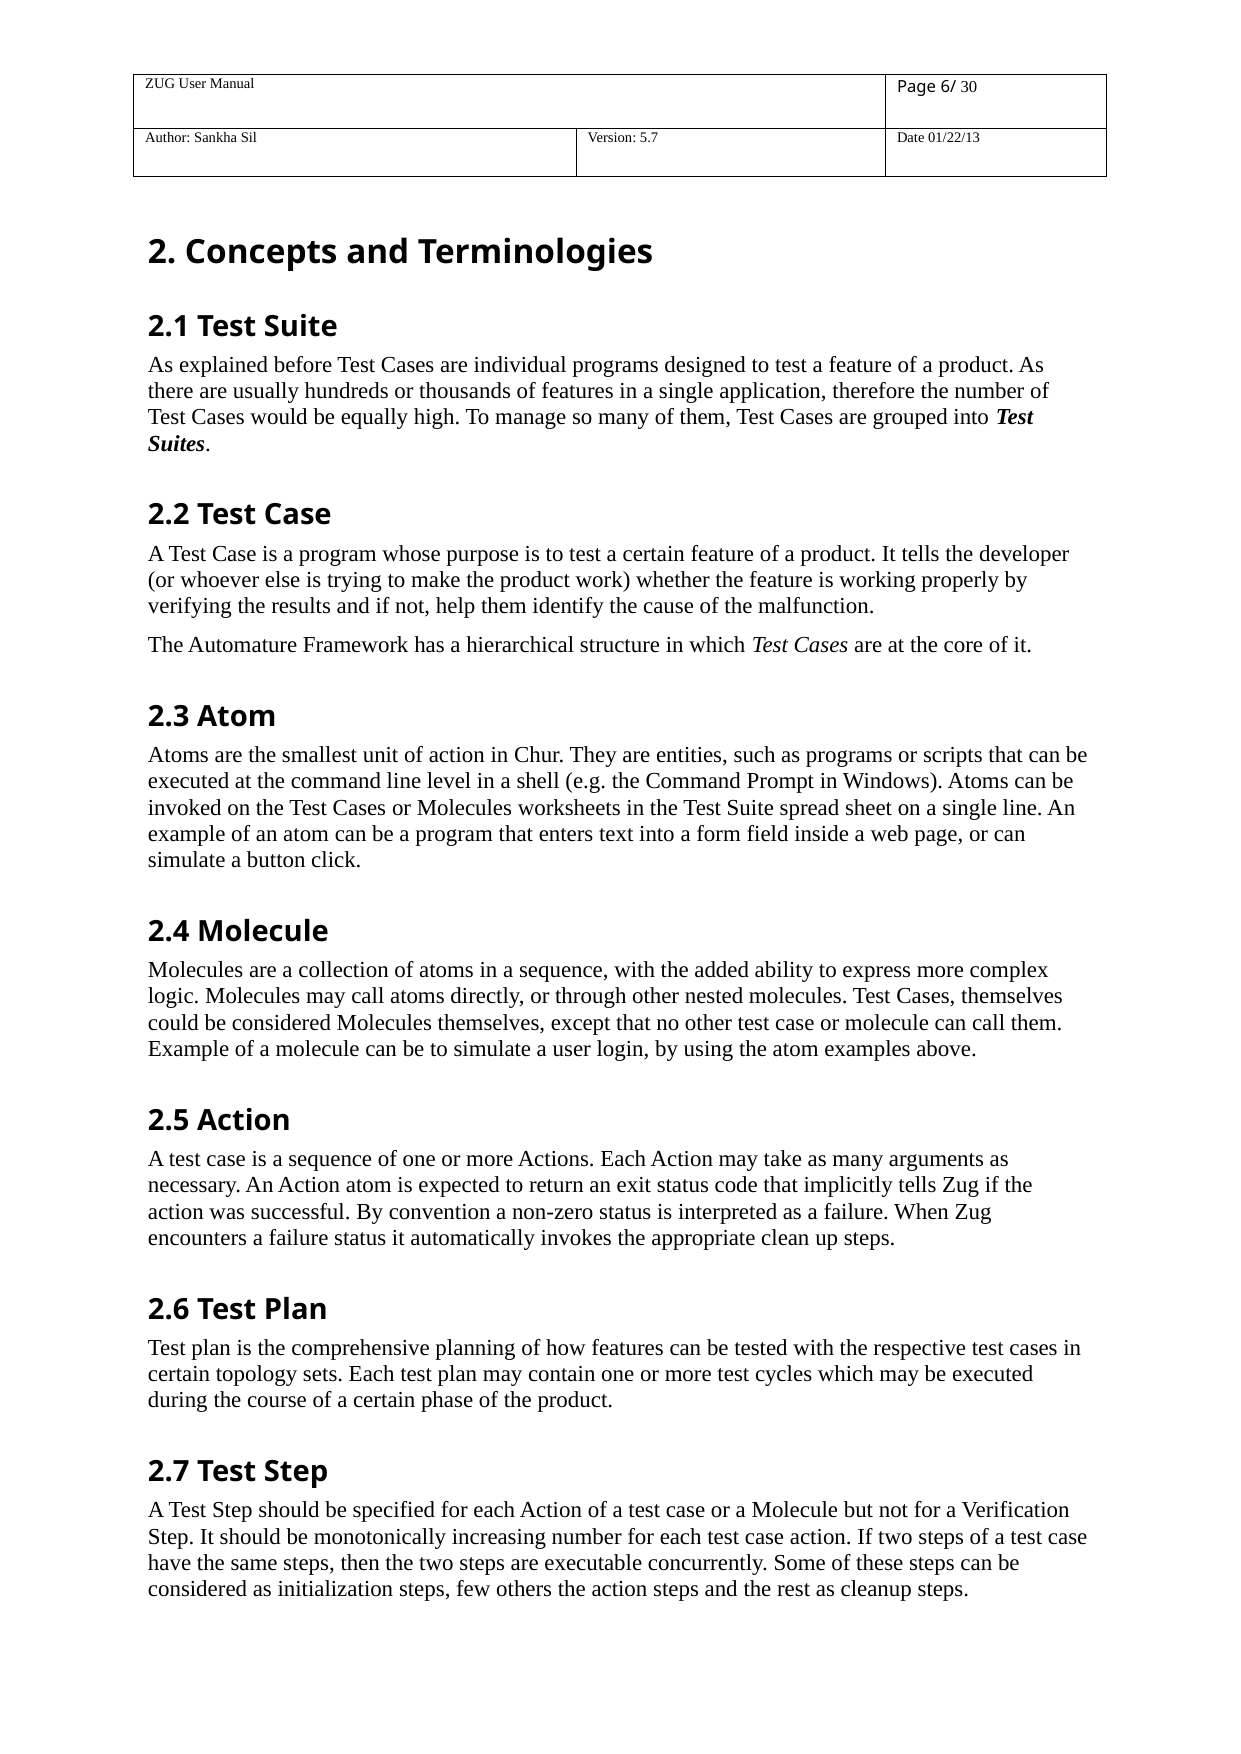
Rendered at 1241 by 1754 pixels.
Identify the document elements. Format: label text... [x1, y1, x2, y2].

text Test plan is the comprehensive planning of how features can be tested with the respective test cases in certain topology sets. Each test plan may contain one or more test cycles which may be executed during the course of a certain phase of the product. [148, 1334, 1092, 1413]
text Molecules are a collection of atoms in a sequence, with the added ability to express more complex logic. Molecules may call atoms directly, or through other nested molecules. Test Cases, themselves could be considered Molecules themselves, except that no other test case or molecule can call them. Example of a molecule can be to simulate a user login, by using the atom examples above. [148, 956, 1092, 1062]
text A Test Step should be specified for each Action of a test case or a Molecule but not for a Verification Step. It should be monotonically increasing number for each test case action. If two steps of a test case have the same steps, then the two steps are executable concurrently. Some of these steps can be considered as initialization steps, few others the action steps and the rest as cleanup steps. [148, 1496, 1092, 1602]
text A Test Case is a program whose purpose is to test a certain feature of a product. It tells the developer (or whoever else is trying to make the product work) whether the feature is working properly by verifying the results and if not, help them identify the cause of the malfunction. [148, 539, 1092, 619]
subtitle 2.3 Atom [148, 695, 1092, 735]
text The Automature Framework has a hierarchical structure in which Test Cases are at the core of it. [148, 631, 1092, 657]
subtitle 2.1 Test Suite [148, 305, 1092, 344]
subtitle 2.2 Test Case [148, 494, 1092, 533]
subtitle 2.6 Test Plan [148, 1288, 1092, 1328]
subtitle 2.5 Action [148, 1099, 1092, 1139]
subtitle . Concepts and Terminologies [148, 228, 1092, 273]
subtitle 2.4 Molecule [148, 910, 1092, 950]
text Atoms are the smallest unit of action in Chur. They are entities, such as programs or scripts that can be executed at the command line level in a shell (e.g. the Command Prompt in Windows). Atoms can be invoked on the Test Cases or Molecules worksheets in the Test Suite spread sheet on a single line. An example of an atom can be a program that enters text into a form field inside a web page, or can simulate a button click. [148, 741, 1092, 873]
subtitle 2.7 Test Step [148, 1450, 1092, 1490]
text A test case is a sequence of one or more Actions. Each Action may take as many arguments as necessary. An Action atom is expected to return an exit status code that implicitly tells Zug if the action was successful. By convention a non-zero status is interpreted as a failure. When Zug encounters a failure status it automatically invokes the appropriate clean up steps. [148, 1145, 1092, 1250]
text As explained before Test Cases are individual programs designed to test a feature of a product. As there are usually hundreds or thousands of features in a single application, therefore the number of Test Cases would be equally high. To manage so many of them, Test Cases are grouped into Test Suites. [148, 351, 1092, 456]
